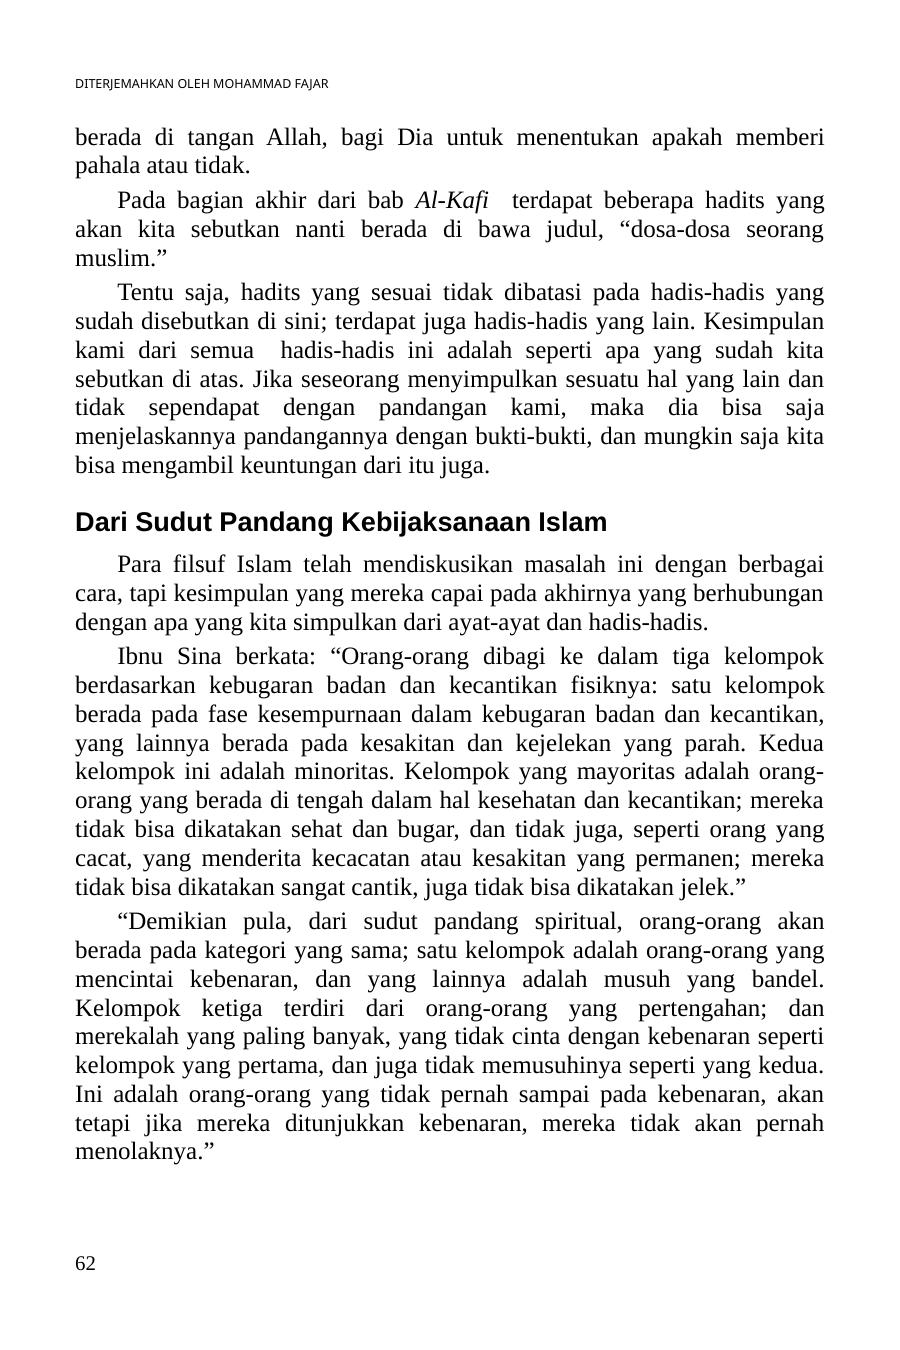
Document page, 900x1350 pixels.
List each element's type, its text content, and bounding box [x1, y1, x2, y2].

text Ibnu Sina berkata: “Orang-orang dibagi ke dalam tiga kelompok berdasarkan kebugaran badan dan kecantikan fisiknya: satu kelompok berada pada fase kesempurnaan dalam kebugaran badan dan kecantikan, yang lainnya berada pada kesakitan dan kejelekan yang parah. Kedua kelompok ini adalah minoritas. Kelompok yang mayoritas adalah orang-orang yang berada di tengah dalam hal kesehatan dan kecantikan; mereka tidak bisa dikatakan sehat dan bugar, dan tidak juga, seperti orang yang cacat, yang menderita kecacatan atau kesakitan yang permanen; mereka tidak bisa dikatakan sangat cantik, juga tidak bisa dikatakan jelek.” [75, 642, 825, 900]
text Pada bagian akhir dari bab Al-Kafi terdapat beberapa hadits yang akan kita sebutkan nanti berada di bawa judul, “dosa-dosa seorang muslim.” [75, 185, 825, 271]
text Tentu saja, hadits yang sesuai tidak dibatasi pada hadis-hadis yang sudah disebutkan di sini; terdapat juga hadis-hadis yang lain. Kesimpulan kami dari semua hadis-hadis ini adalah seperti apa yang sudah kita sebutkan di atas. Jika seseorang menyimpulkan sesuatu hal yang lain dan tidak sependapat dengan pandangan kami, maka dia bisa saja menjelaskannya pandangannya dengan bukti-bukti, dan mungkin saja kita bisa mengambil keuntungan dari itu juga. [75, 277, 825, 479]
text “Demikian pula, dari sudut pandang spiritual, orang-orang akan berada pada kategori yang sama; satu kelompok adalah orang-orang yang mencintai kebenaran, dan yang lainnya adalah musuh yang bandel. Kelompok ketiga terdiri dari orang-orang yang pertengahan; dan merekalah yang paling banyak, yang tidak cinta dengan kebenaran seperti kelompok yang pertama, dan juga tidak memusuhinya seperti yang kedua. Ini adalah orang-orang yang tidak pernah sampai pada kebenaran, akan tetapi jika mereka ditunjukkan kebenaran, mereka tidak akan pernah menolaknya.” [75, 906, 825, 1165]
subtitle Dari Sudut Pandang Kebijaksanaan Islam [75, 506, 825, 537]
text berada di tangan Allah, bagi Dia untuk menentukan apakah memberi pahala atau tidak. [75, 122, 825, 179]
text Para filsuf Islam telah mendiskusikan masalah ini dengan berbagai cara, tapi kesimpulan yang mereka capai pada akhirnya yang berhubungan dengan apa yang kita simpulkan dari ayat-ayat dan hadis-hadis. [75, 549, 825, 636]
